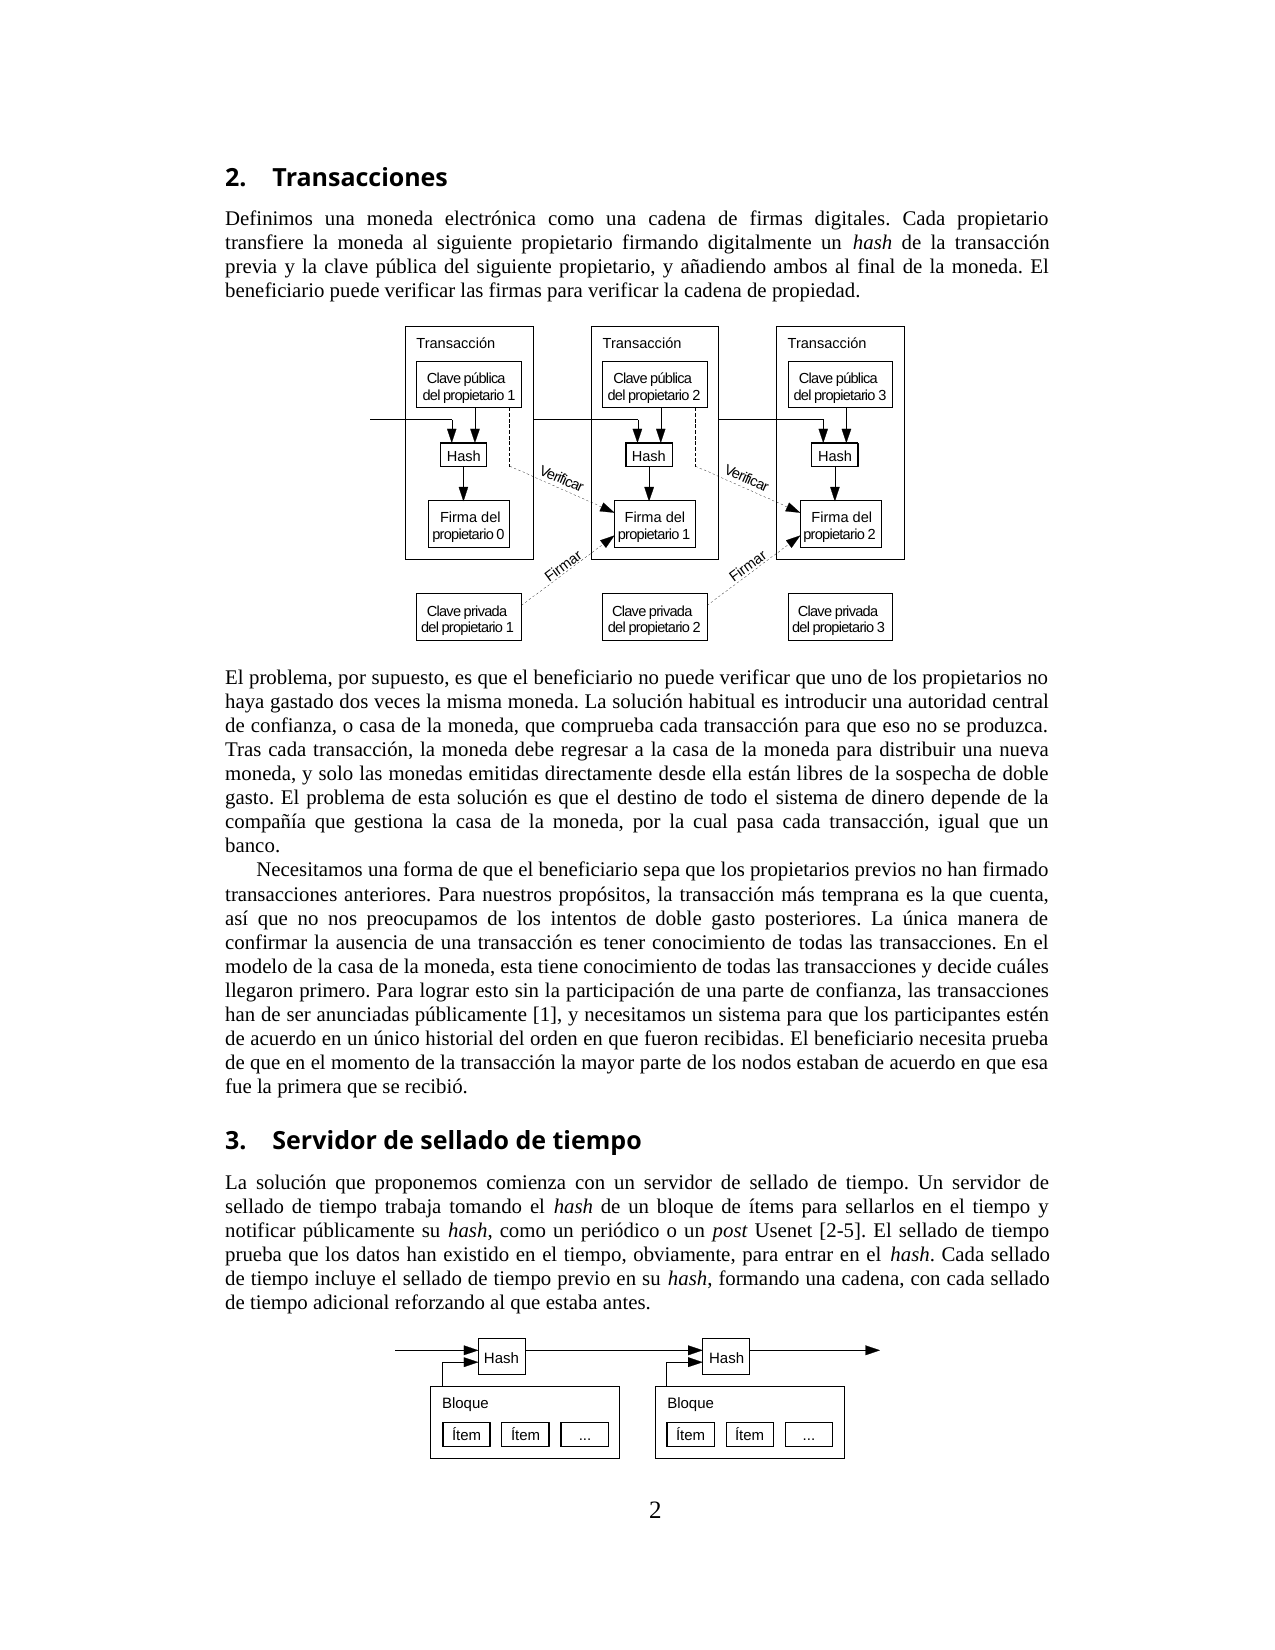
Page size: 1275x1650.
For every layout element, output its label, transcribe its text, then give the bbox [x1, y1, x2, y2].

text Necesitamos una forma de que el beneficiario sepa que los propietarios previos no han firmado transacciones anteriores. Para nuestros propósitos, la transacción más temprana es la que cuenta, así que no nos preocupamos de los intentos de doble gasto posteriores. La única manera de confirmar la ausencia de una transacción es tener conocimiento de todas las transacciones. En el modelo de la casa de la moneda, esta tiene conocimiento de todas las transacciones y decide cuáles llegaron primero. Para lograr esto sin la participación de una parte de confianza, las transacciones han de ser anunciadas públicamente [1], y necesitamos un sistema para que los participantes estén de acuerdo en un único historial del orden en que fueron recibidas. El beneficiario necesita prueba de que en el momento de la transacción la mayor parte de los nodos estaban de acuerdo en que esa fue la primera que se recibió. [225, 857, 1050, 1098]
subtitle 2. Transacciones [225, 160, 1050, 194]
text La solución que proponemos comienza con un servidor de sellado de tiempo. Un servidor de sellado de tiempo trabaja tomando el hash de un bloque de ítems para sellarlos en el tiempo y notificar públicamente su hash, como un periódico o un post Usenet [2-5]. El sellado de tiempo prueba que los datos han existido en el tiempo, obviamente, para entrar en el hash. Cada sellado de tiempo incluye el sellado de tiempo previo en su hash, formando una cadena, con cada sellado de tiempo adicional reforzando al que estaba antes. [225, 1169, 1050, 1314]
subtitle 3. Servidor de sellado de tiempo [225, 1123, 1050, 1157]
text Definimos una moneda electrónica como una cadena de firmas digitales. Cada propietario transfiere la moneda al siguiente propietario firmando digitalmente un hash de la transacción previa y la clave pública del siguiente propietario, y añadiendo ambos al final de la moneda. El beneficiario puede verificar las firmas para verificar la cadena de propiedad. [225, 206, 1050, 302]
list El problema, por supuesto, es que el beneficiario no puede verificar que uno de los propietarios no haya gastado dos veces la misma moneda. La solución habitual es introducir una autoridad central de confianza, o casa de la moneda, que comprueba cada transacción para que eso no se produzca. Tras cada transacción, la moneda debe regresar a la casa de la moneda para distribuir una nueva moneda, y solo las monedas emitidas directamente desde ella están libres de la sospecha de doble gasto. El problema de esta solución es que el destino de todo el sistema de dinero depende de la compañía que gestiona la casa de la moneda, por la cual pasa cada transacción, igual que un banco. [225, 665, 1050, 857]
